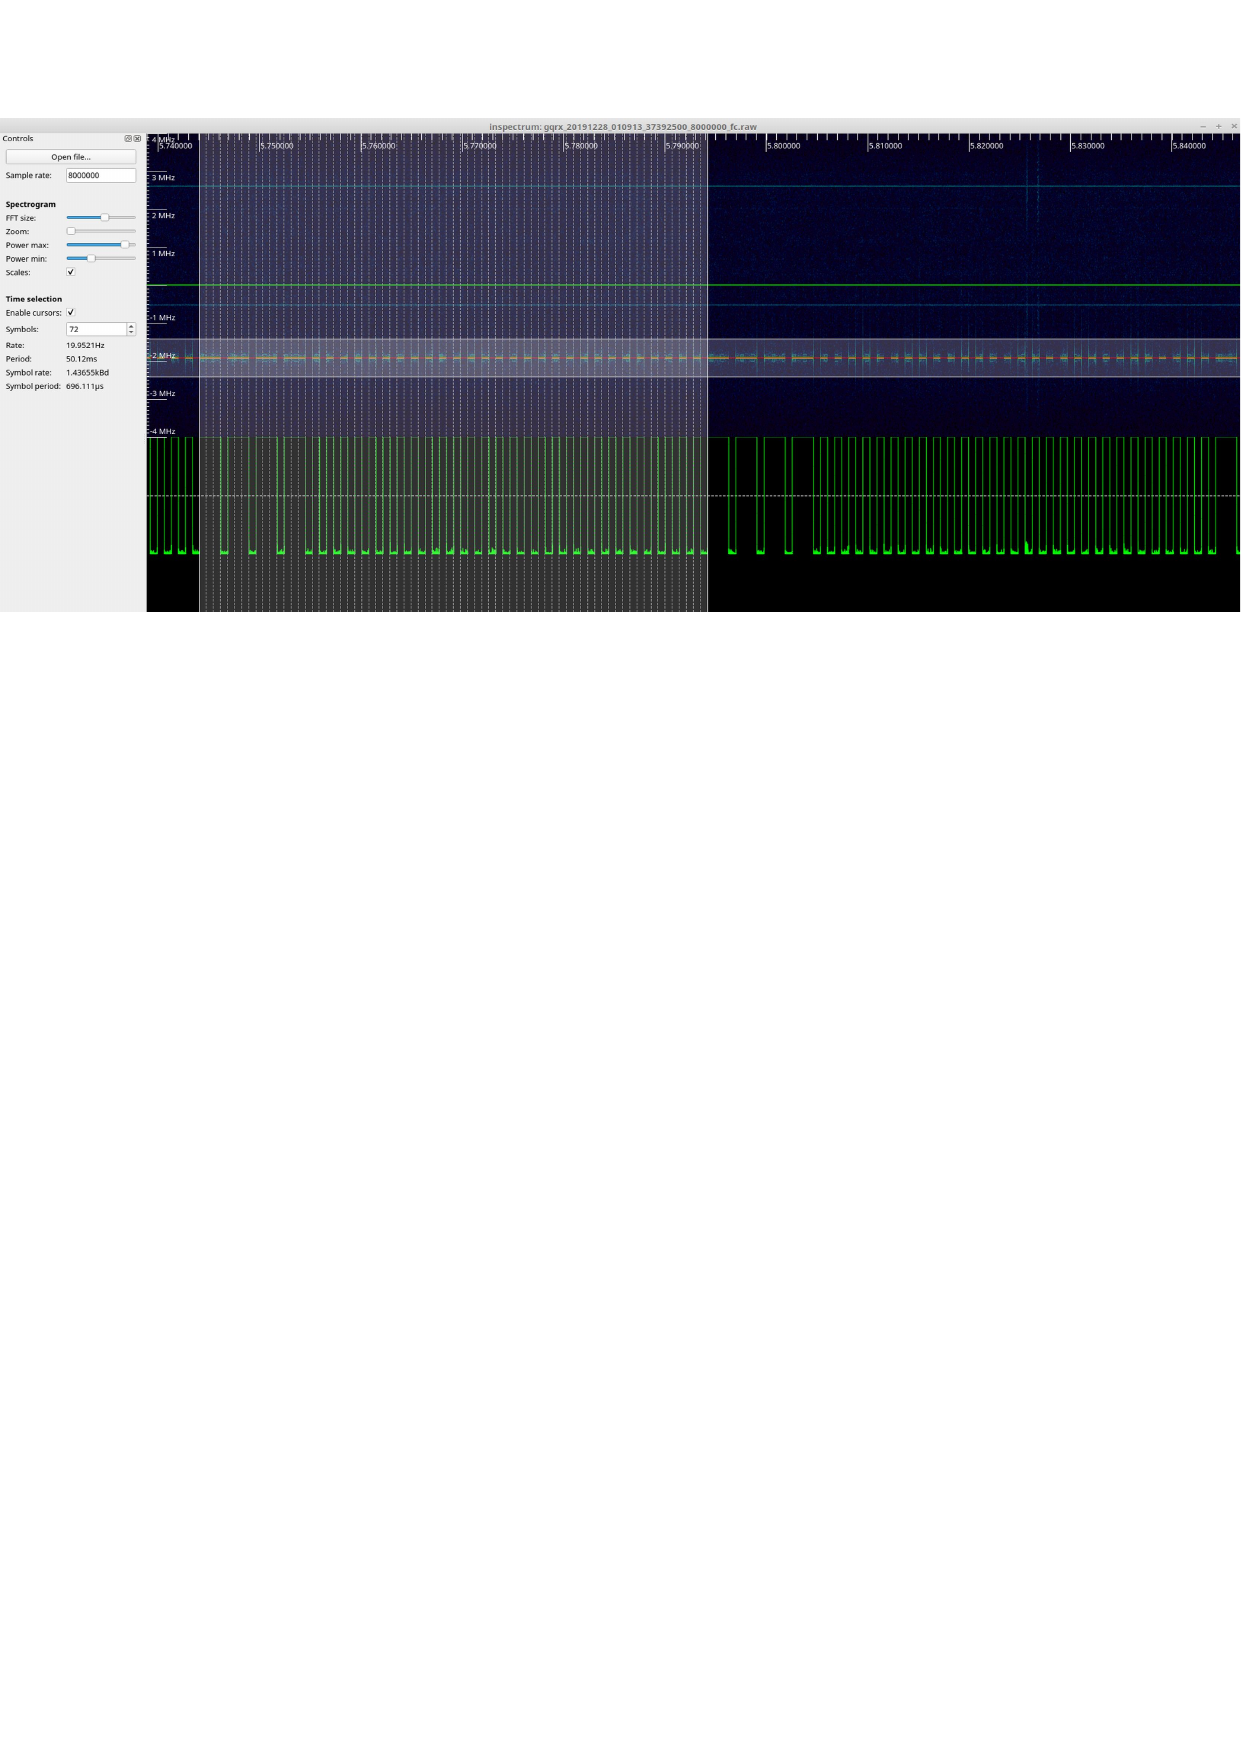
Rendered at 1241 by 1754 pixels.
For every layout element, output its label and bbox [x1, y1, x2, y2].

picture [0, 118, 1241, 612]
